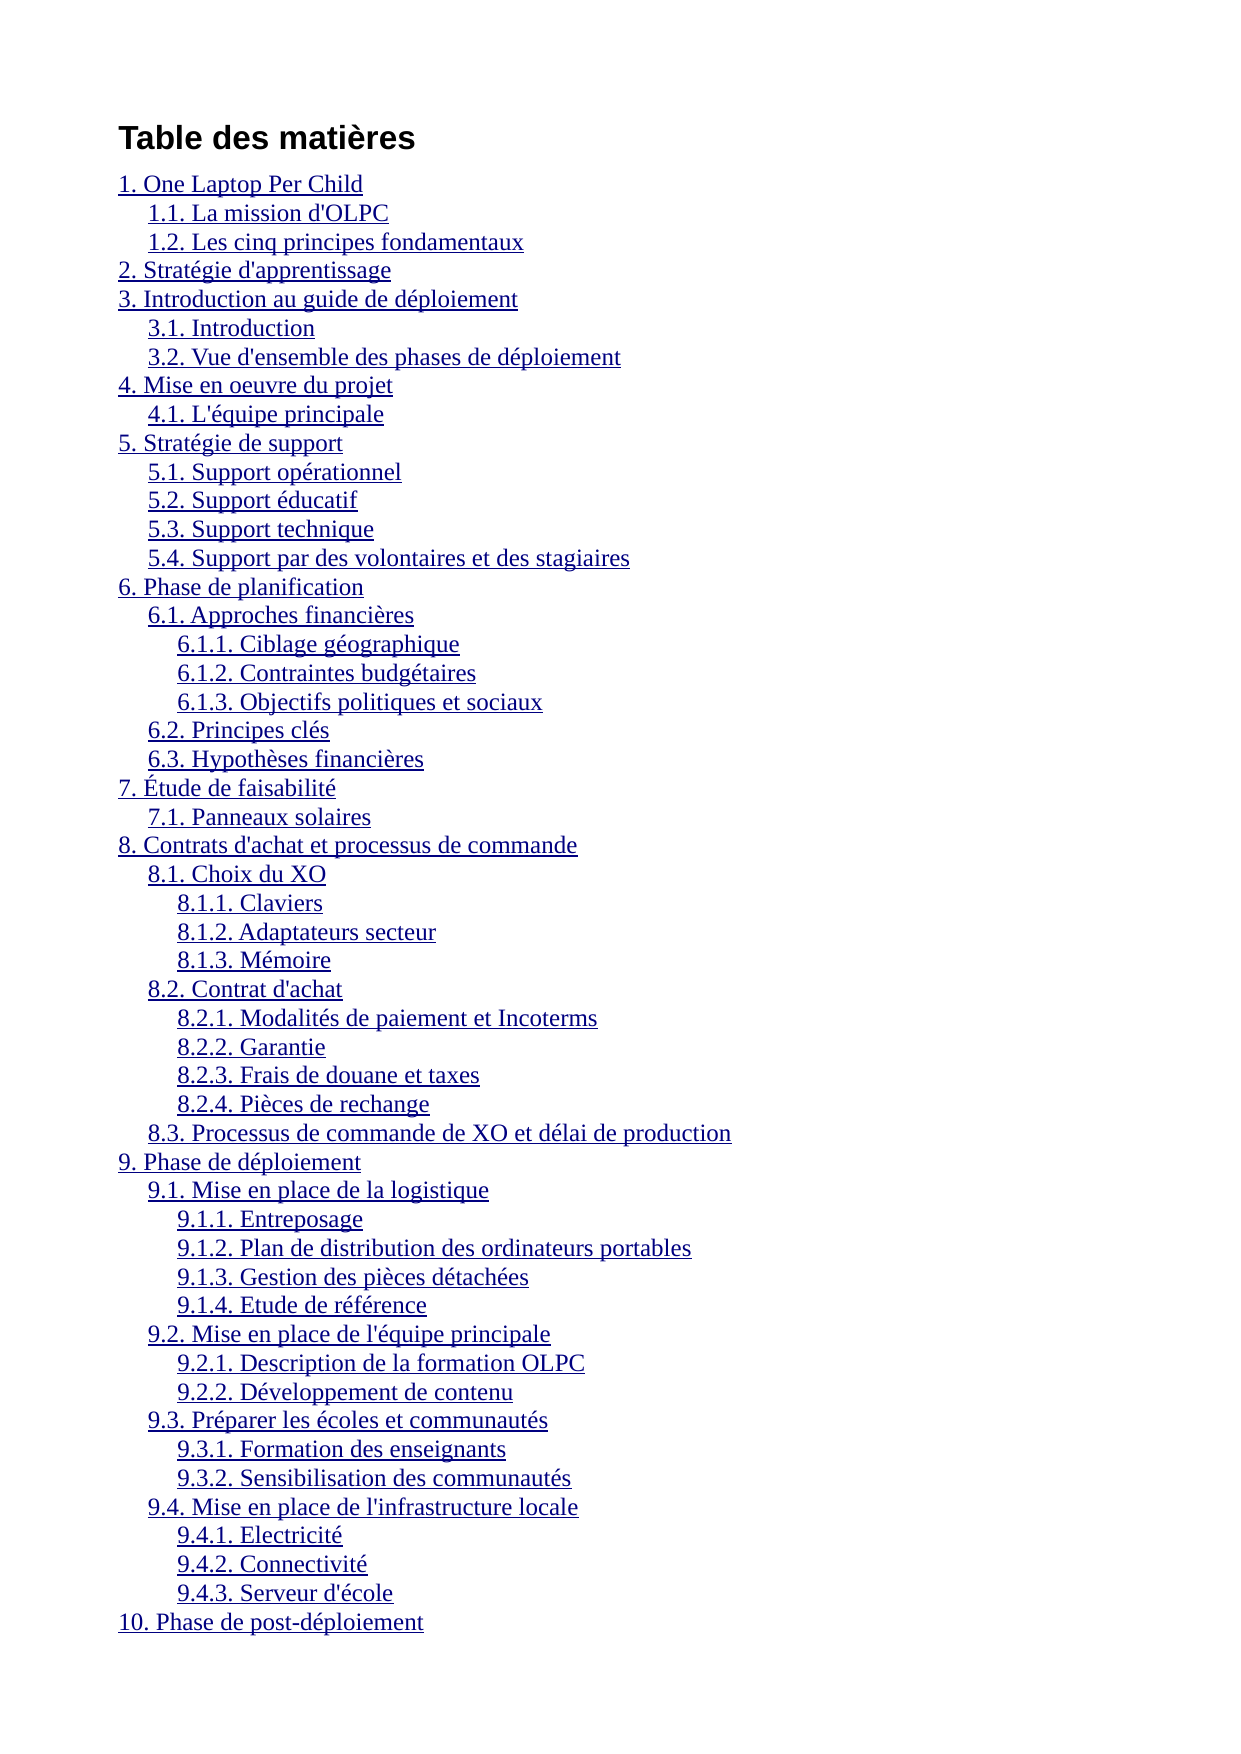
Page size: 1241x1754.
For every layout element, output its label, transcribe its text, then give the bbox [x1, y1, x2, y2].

text 8.3. Processus de commande de XO et délai de production [148, 1118, 1122, 1147]
text 3.2. Vue d'ensemble des phases de déploiement [148, 342, 1122, 370]
text 1. One Laptop Per Child [118, 169, 1122, 198]
text 1.1. La mission d'OLPC [148, 198, 1122, 227]
text 9.1.4. Etude de référence [177, 1290, 1122, 1319]
text 9.4.1. Electricité [177, 1520, 1122, 1549]
text 7. Étude de faisabilité [118, 773, 1122, 802]
text 5.1. Support opérationnel [148, 457, 1122, 485]
text 9.3.1. Formation des enseignants [177, 1434, 1122, 1463]
text 8.2.1. Modalités de paiement et Incoterms [177, 1003, 1122, 1032]
text 9.1.1. Entreposage [177, 1204, 1122, 1233]
text 3.1. Introduction [148, 313, 1122, 342]
text 5.4. Support par des volontaires et des stagiaires [148, 543, 1122, 572]
text 8.1.2. Adaptateurs secteur [177, 917, 1122, 945]
text 10. Phase de post-déploiement [118, 1607, 1122, 1635]
text 8.1.1. Claviers [177, 888, 1122, 917]
text 2. Stratégie d'apprentissage [118, 255, 1122, 284]
text 8.2. Contrat d'achat [148, 974, 1122, 1003]
text 5.3. Support technique [148, 514, 1122, 543]
subtitle Table des matières [118, 118, 1122, 157]
text 6.3. Hypothèses financières [148, 744, 1122, 773]
text 8.2.3. Frais de douane et taxes [177, 1060, 1122, 1089]
text 9.1. Mise en place de la logistique [148, 1175, 1122, 1204]
text 9.1.3. Gestion des pièces détachées [177, 1262, 1122, 1290]
text 6.1.3. Objectifs politiques et sociaux [177, 687, 1122, 715]
text 9.2.2. Développement de contenu [177, 1377, 1122, 1405]
text 9.4.2. Connectivité [177, 1549, 1122, 1578]
text 6.1.1. Ciblage géographique [177, 629, 1122, 658]
text 7.1. Panneaux solaires [148, 802, 1122, 830]
text 8. Contrats d'achat et processus de commande [118, 830, 1122, 859]
text 8.2.4. Pièces de rechange [177, 1089, 1122, 1118]
text 4.1. L'équipe principale [148, 399, 1122, 428]
text 3. Introduction au guide de déploiement [118, 284, 1122, 313]
text 9.2.1. Description de la formation OLPC [177, 1348, 1122, 1377]
text 5.2. Support éducatif [148, 485, 1122, 514]
text 9.1.2. Plan de distribution des ordinateurs portables [177, 1233, 1122, 1262]
text 6. Phase de planification [118, 572, 1122, 600]
text 8.1.3. Mémoire [177, 945, 1122, 974]
text 9.4. Mise en place de l'infrastructure locale [148, 1492, 1122, 1520]
text 5. Stratégie de support [118, 428, 1122, 457]
text 8.2.2. Garantie [177, 1032, 1122, 1060]
text 4. Mise en oeuvre du projet [118, 370, 1122, 399]
text 6.1. Approches financières [148, 600, 1122, 629]
text 9.3. Préparer les écoles et communautés [148, 1405, 1122, 1434]
text 9.4.3. Serveur d'école [177, 1578, 1122, 1607]
text 6.1.2. Contraintes budgétaires [177, 658, 1122, 687]
text 9. Phase de déploiement [118, 1147, 1122, 1175]
text 1.2. Les cinq principes fondamentaux [148, 227, 1122, 255]
text 6.2. Principes clés [148, 715, 1122, 744]
text 9.3.2. Sensibilisation des communautés [177, 1463, 1122, 1492]
text 8.1. Choix du XO [148, 859, 1122, 888]
text 9.2. Mise en place de l'équipe principale [148, 1319, 1122, 1348]
